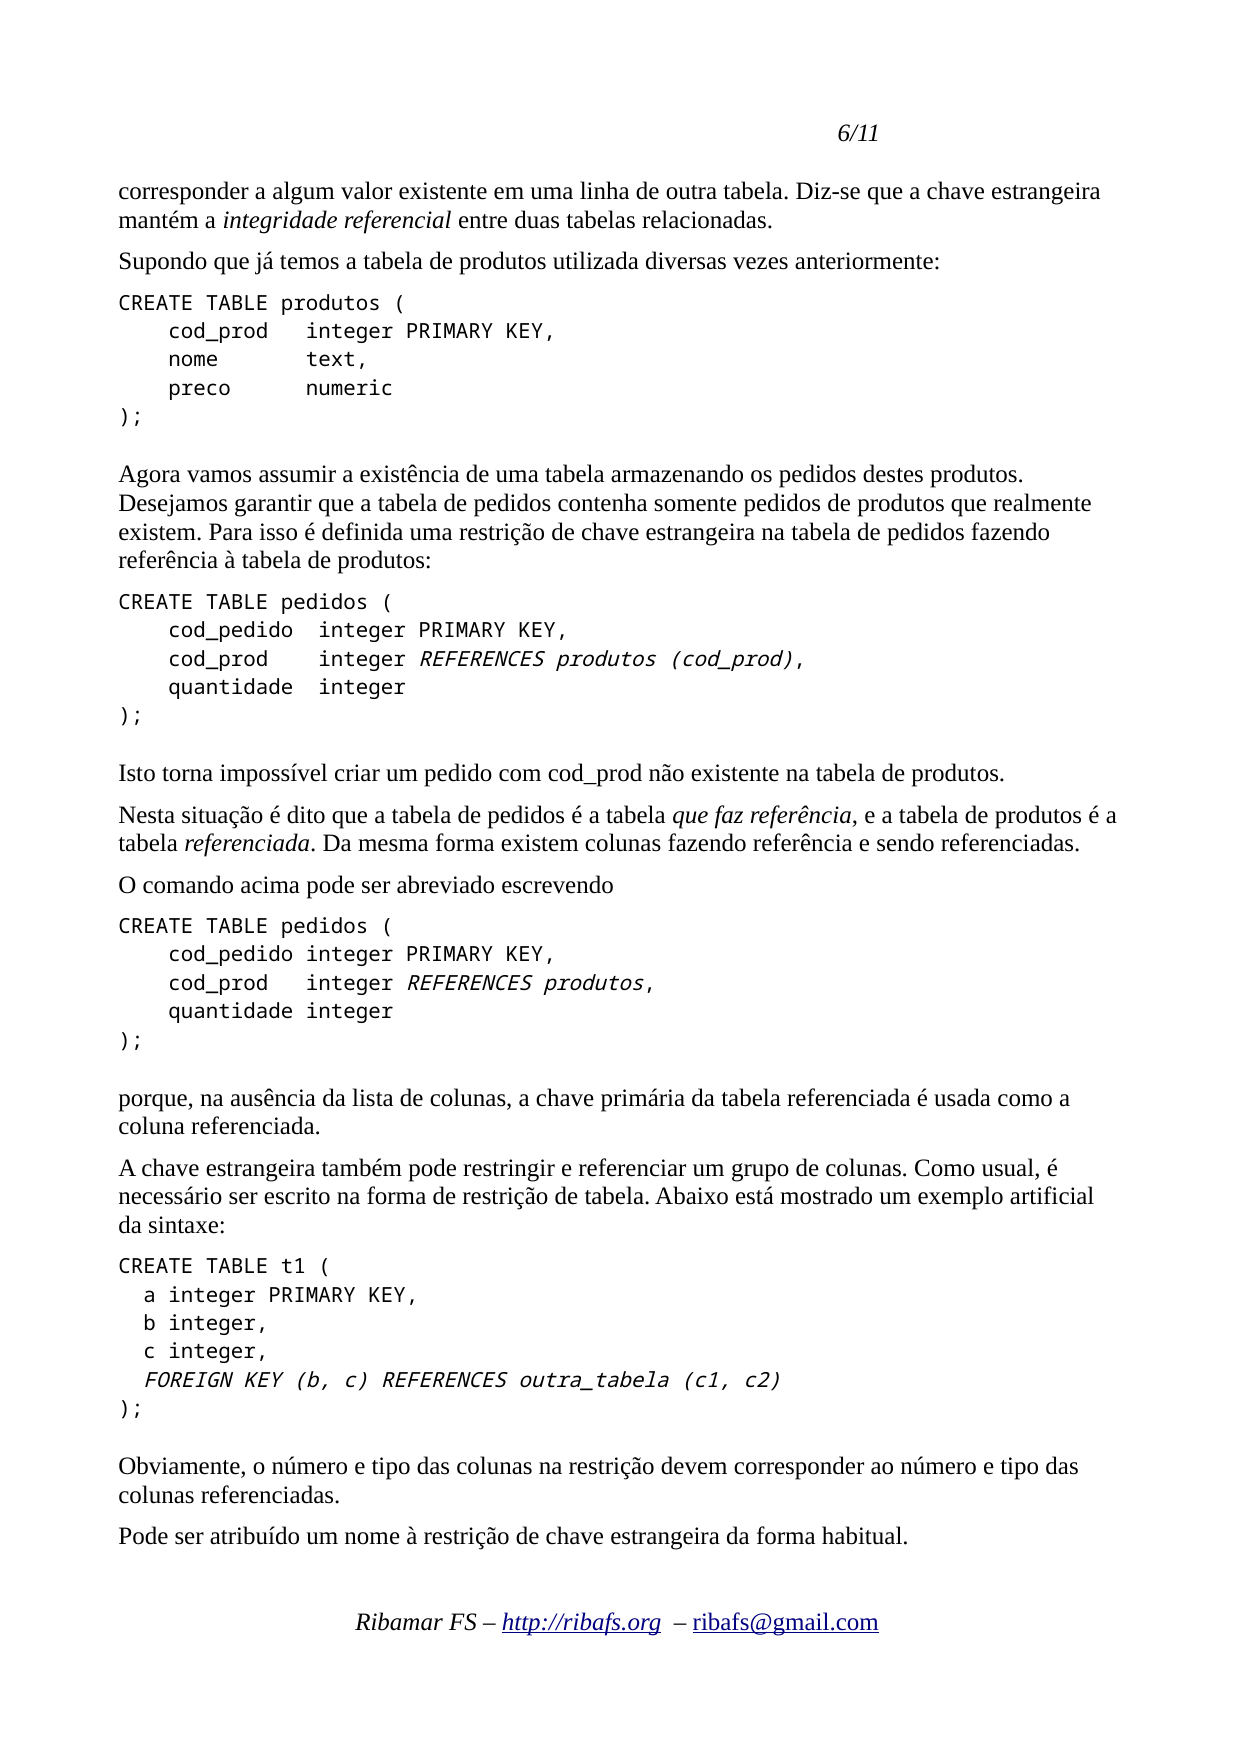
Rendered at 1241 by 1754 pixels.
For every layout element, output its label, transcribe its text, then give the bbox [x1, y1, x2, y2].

text c integer, [118, 1337, 1122, 1365]
text quantidade integer [118, 672, 1122, 701]
text corresponder a algum valor existente em uma linha de outra tabela. Diz-se que a chave estrangeira mantém a integridade referencial entre duas tabelas relacionadas. [118, 176, 1122, 234]
text nome text, [118, 344, 1122, 373]
text porque, na ausência da lista de colunas, a chave primária da tabela referenciada é usada como a coluna referenciada. [118, 1083, 1122, 1140]
text O comando acima pode ser abreviado escrevendo [118, 870, 1122, 898]
text Obviamente, o número e tipo das colunas na restrição devem corresponder ao número e tipo das colunas referenciadas. [118, 1451, 1122, 1509]
text cod_prod integer REFERENCES produtos (cod_prod), [118, 644, 1122, 672]
text Agora vamos assumir a existência de uma tabela armazenando os pedidos destes produtos. Desejamos garantir que a tabela de pedidos contenha somente pedidos de produtos que realmente existem. Para isso é definida uma restrição de chave estrangeira na tabela de pedidos fazendo referência à tabela de produtos: [118, 459, 1122, 574]
text cod_pedido integer PRIMARY KEY, [118, 615, 1122, 644]
text ); [118, 401, 1122, 430]
text cod_prod integer REFERENCES produtos, [118, 968, 1122, 996]
text Supondo que já temos a tabela de produtos utilizada diversas vezes anteriormente: [118, 246, 1122, 275]
text Pode ser atribuído um nome à restrição de chave estrangeira da forma habitual. [118, 1521, 1122, 1550]
text CREATE TABLE pedidos ( [118, 911, 1122, 939]
text CREATE TABLE t1 ( [118, 1251, 1122, 1280]
text ); [118, 701, 1122, 729]
text FOREIGN KEY (b, c) REFERENCES outra_tabela (c1, c2) [118, 1365, 1122, 1393]
text A chave estrangeira também pode restringir e referenciar um grupo de colunas. Como usual, é necessário ser escrito na forma de restrição de tabela. Abaixo está mostrado um exemplo artificial da sintaxe: [118, 1153, 1122, 1239]
text a integer PRIMARY KEY, [118, 1280, 1122, 1308]
text ); [118, 1393, 1122, 1422]
text Nesta situação é dito que a tabela de pedidos é a tabela que faz referência, e a tabela de produtos é a tabela referenciada. Da mesma forma existem colunas fazendo referência e sendo referenciadas. [118, 800, 1122, 857]
text cod_pedido integer PRIMARY KEY, [118, 939, 1122, 968]
text Isto torna impossível criar um pedido com cod_prod não existente na tabela de produtos. [118, 758, 1122, 787]
text preco numeric [118, 373, 1122, 401]
text b integer, [118, 1308, 1122, 1337]
text ); [118, 1025, 1122, 1053]
text cod_prod integer PRIMARY KEY, [118, 316, 1122, 344]
text quantidade integer [118, 996, 1122, 1025]
text CREATE TABLE produtos ( [118, 288, 1122, 316]
text CREATE TABLE pedidos ( [118, 587, 1122, 615]
